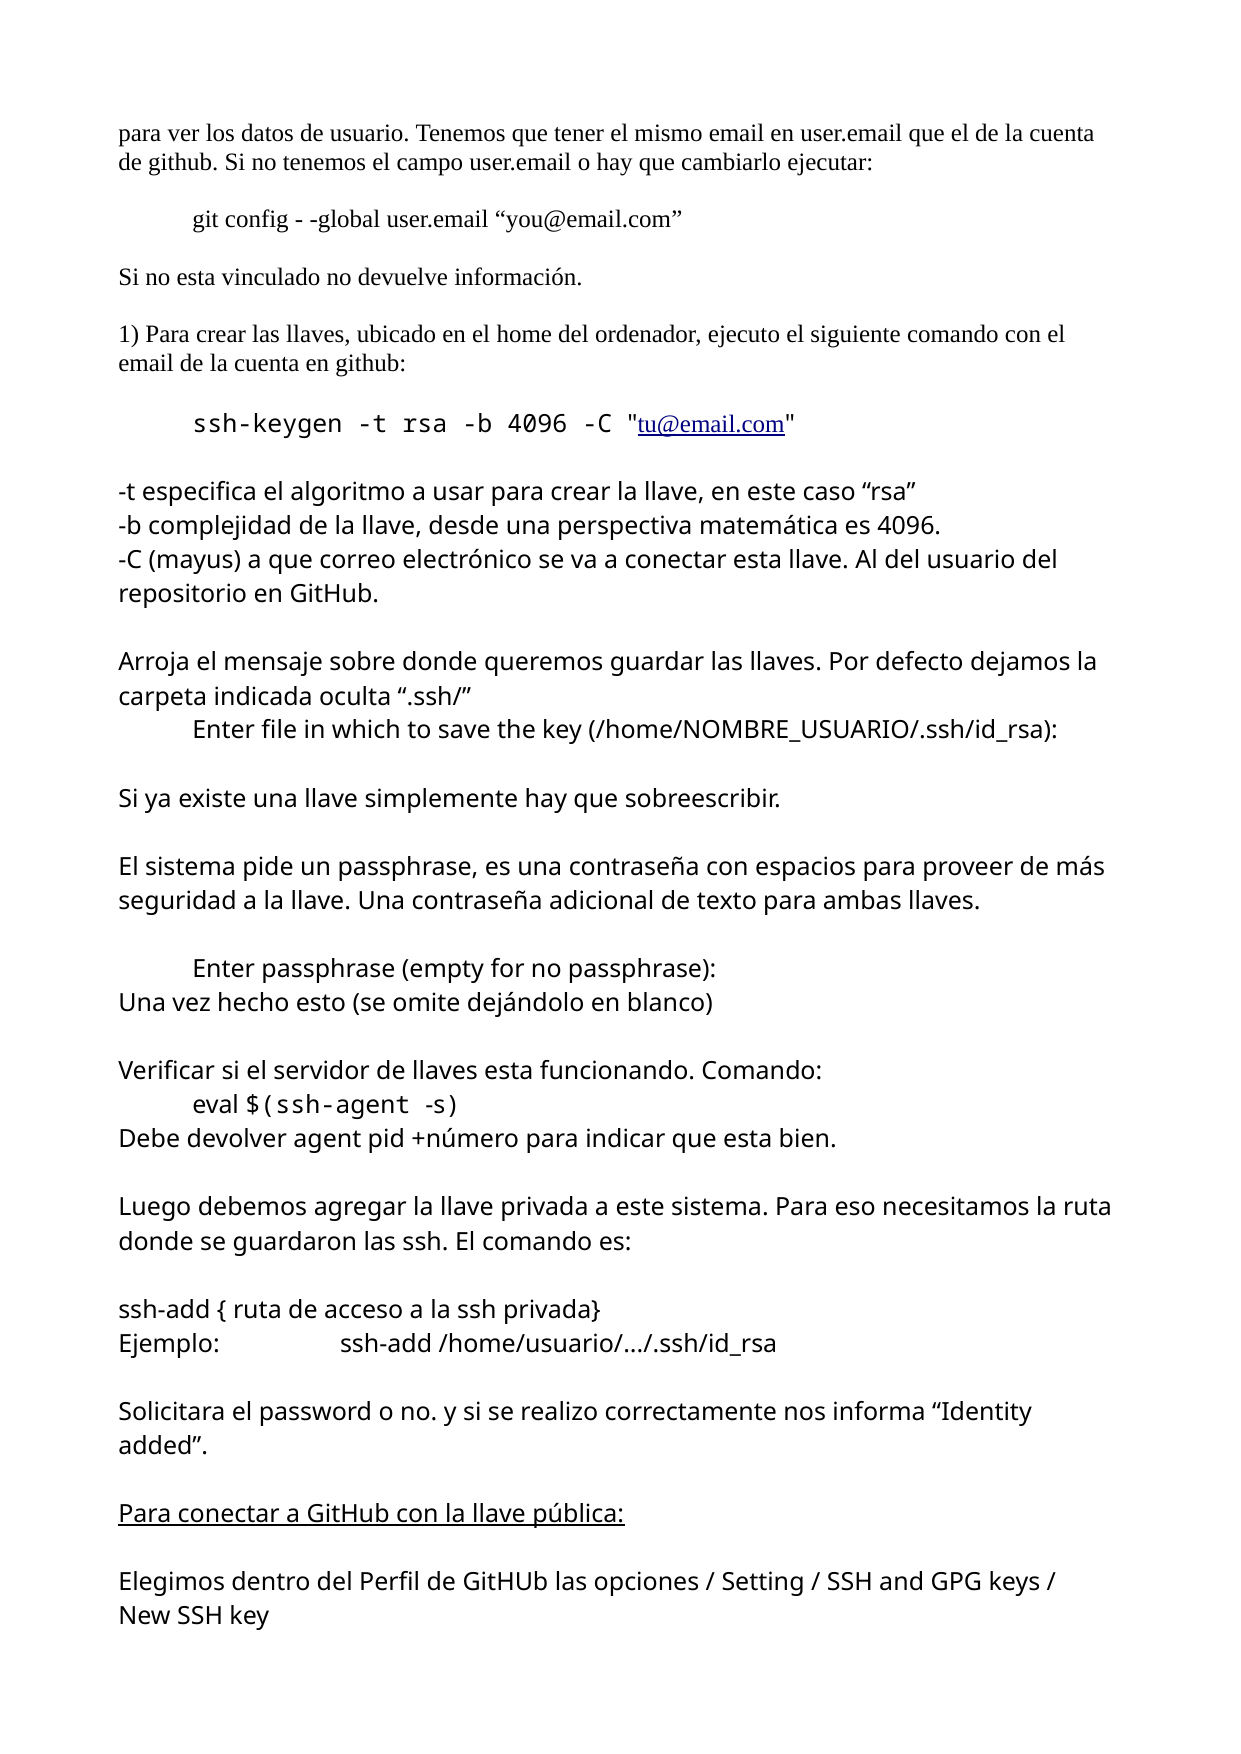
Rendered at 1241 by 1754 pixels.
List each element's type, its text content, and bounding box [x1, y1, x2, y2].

text Verificar si el servidor de llaves esta funcionando. Comando: [118, 1053, 1122, 1087]
text Debe devolver agent pid +número para indicar que esta bien. [118, 1121, 1122, 1155]
text Si ya existe una llave simplemente hay que sobreescribir. [118, 780, 1122, 814]
text Solicitara el password o no. y si se realizo correctamente nos informa “Identity added”. [118, 1393, 1122, 1462]
text eval $(ssh-agent -s) [118, 1087, 1122, 1121]
text Si no esta vinculado no devuelve información. [118, 262, 1122, 291]
text Para conectar a GitHub con la llave pública: [118, 1496, 1122, 1530]
text Luego debemos agregar la llave privada a este sistema. Para eso necesitamos la ruta donde se guardaron las ssh. El comando es: [118, 1189, 1122, 1257]
text 1) Para crear las llaves, ubicado en el home del ordenador, ejecuto el siguiente comando con el email de la cuenta en github: [118, 319, 1122, 377]
text Elegimos dentro del Perfil de GitHUb las opciones / Setting / SSH and GPG keys / New SSH key [118, 1564, 1122, 1632]
text -C (mayus) a que correo electrónico se va a conectar esta llave. Al del usuario del repositorio en GitHub. [118, 542, 1122, 610]
text ssh-add { ruta de acceso a la ssh privada} [118, 1291, 1122, 1325]
text git config - -global user.email “you@email.com” [118, 204, 1122, 233]
text -t especifica el algoritmo a usar para crear la llave, en este caso “rsa” [118, 474, 1122, 508]
text para ver los datos de usuario. Tenemos que tener el mismo email en user.email que el de la cuenta de github. Si no tenemos el campo user.email o hay que cambiarlo ejecutar: [118, 118, 1122, 176]
text El sistema pide un passphrase, es una contraseña con espacios para proveer de más seguridad a la llave. Una contraseña adicional de texto para ambas llaves. [118, 848, 1122, 917]
text Enter passphrase (empty for no passphrase): [118, 951, 1122, 985]
text Arroja el mensaje sobre donde queremos guardar las llaves. Por defecto dejamos la carpeta indicada oculta “.ssh/” [118, 644, 1122, 712]
text Una vez hecho esto (se omite dejándolo en blanco) [118, 985, 1122, 1019]
text ssh-keygen -t rsa -b 4096 -C "tu@email.com" [118, 406, 1122, 440]
text -b complejidad de la llave, desde una perspectiva matemática es 4096. [118, 508, 1122, 542]
text Ejemplo: ssh-add /home/usuario/.../.ssh/id_rsa [118, 1325, 1122, 1359]
text Enter file in which to save the key (/home/NOMBRE_USUARIO/.ssh/id_rsa): [118, 712, 1122, 746]
